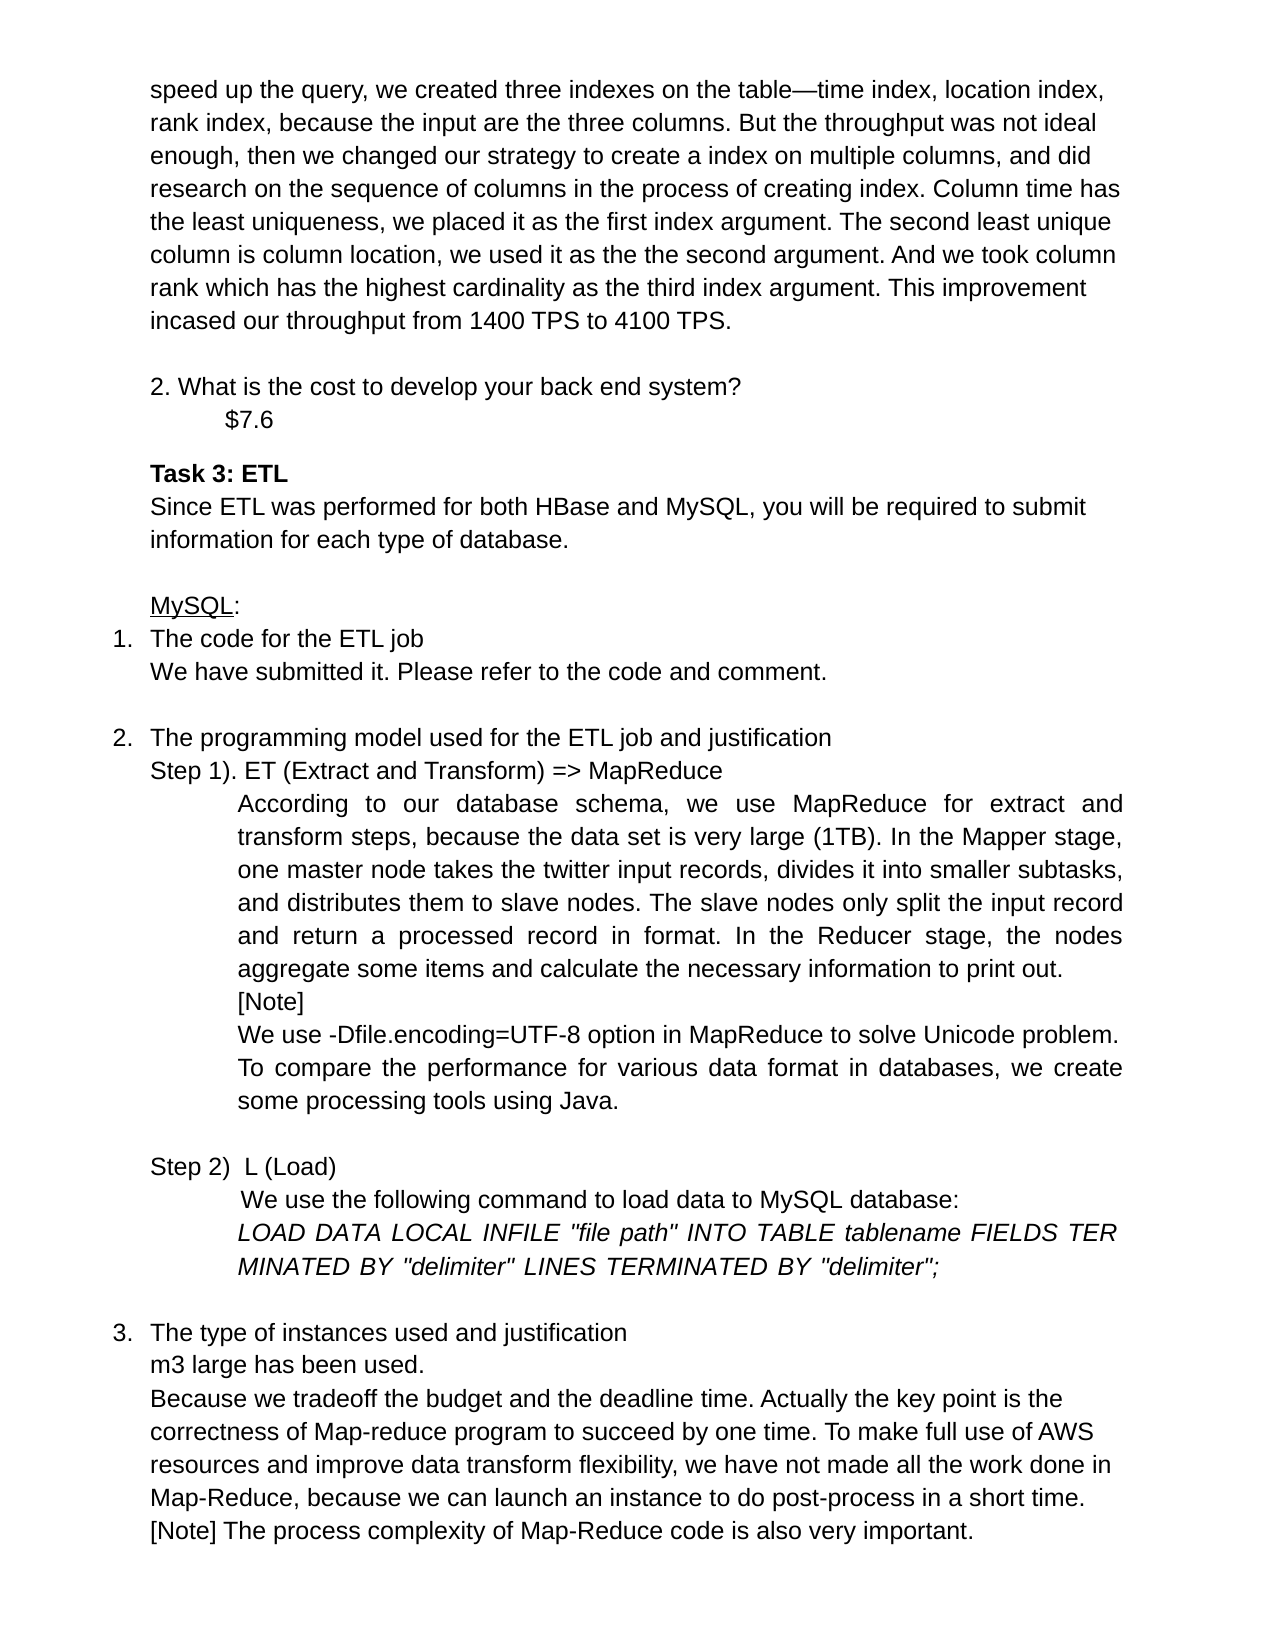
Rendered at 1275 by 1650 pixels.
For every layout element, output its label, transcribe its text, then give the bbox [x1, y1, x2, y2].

text We use -Dfile.encoding=UTF-8 option in MapReduce to solve Unicode problem. [237, 1020, 1125, 1049]
text speed up the query, we created three indexes on the table—time index, location index, rank index, because the input are the three columns. But the throughput was not ideal enough, then we changed our strategy to create a index on multiple columns, and did research on the sequence of columns in the process of creating index. Column time has the least uniqueness, we placed it as the first index argument. The second least unique column is column location, we used it as the the second argument. And we took column rank which has the highest cardinality as the third index argument. This improvement incased our throughput from 1400 TPS to 4100 TPS. [150, 75, 1125, 335]
text Since ETL was performed for both HBase and MySQL, you will be required to submit information for each type of database. [150, 492, 1125, 554]
list The type of instances used and justification [112, 1317, 1125, 1346]
text Task 3: ETL [150, 459, 1125, 488]
list The programming model used for the ETL job and justification [112, 723, 1125, 752]
text MySQL: [150, 591, 1125, 620]
text Step 1). ET (Extract and Transform) => MapReduce [150, 756, 1125, 785]
text We use the following command to load data to MySQL database: LOAD DATA LOCAL INFILE "file path" INTO TABLE tablename FIELDS TERMINATED BY "delimiter" LINES TERMINATED BY "delimiter"; [150, 1185, 1125, 1280]
text To compare the performance for various data format in databases, we create some processing tools using Java. [237, 1053, 1125, 1115]
list The code for the ETL job [112, 624, 1125, 653]
text Because we tradeoff the budget and the deadline time. Actually the key point is the correctness of Map-reduce program to succeed by one time. To make full use of AWS resources and improve data transform flexibility, we have not made all the work done in Map-Reduce, because we can launch an instance to do post-process in a short time. [Note] The process complexity of Map-Reduce code is also very important. [150, 1383, 1125, 1544]
text [Note] [237, 987, 1125, 1016]
text Step 2) L (Load) [150, 1152, 1125, 1181]
text We have submitted it. Please refer to the code and comment. [150, 657, 1125, 686]
text $7.6 [150, 405, 1125, 434]
text According to our database schema, we use MapReduce for extract and transform steps, because the data set is very large (1TB). In the Mapper stage, one master node takes the twitter input records, divides it into smaller subtasks, and distributes them to slave nodes. The slave nodes only split the input record and return a processed record in format. In the Reducer stage, the nodes aggregate some items and calculate the necessary information to print out. [237, 789, 1125, 983]
text m3 large has been used. [150, 1351, 1125, 1379]
text 2. What is the cost to develop your back end system? [150, 372, 1125, 401]
